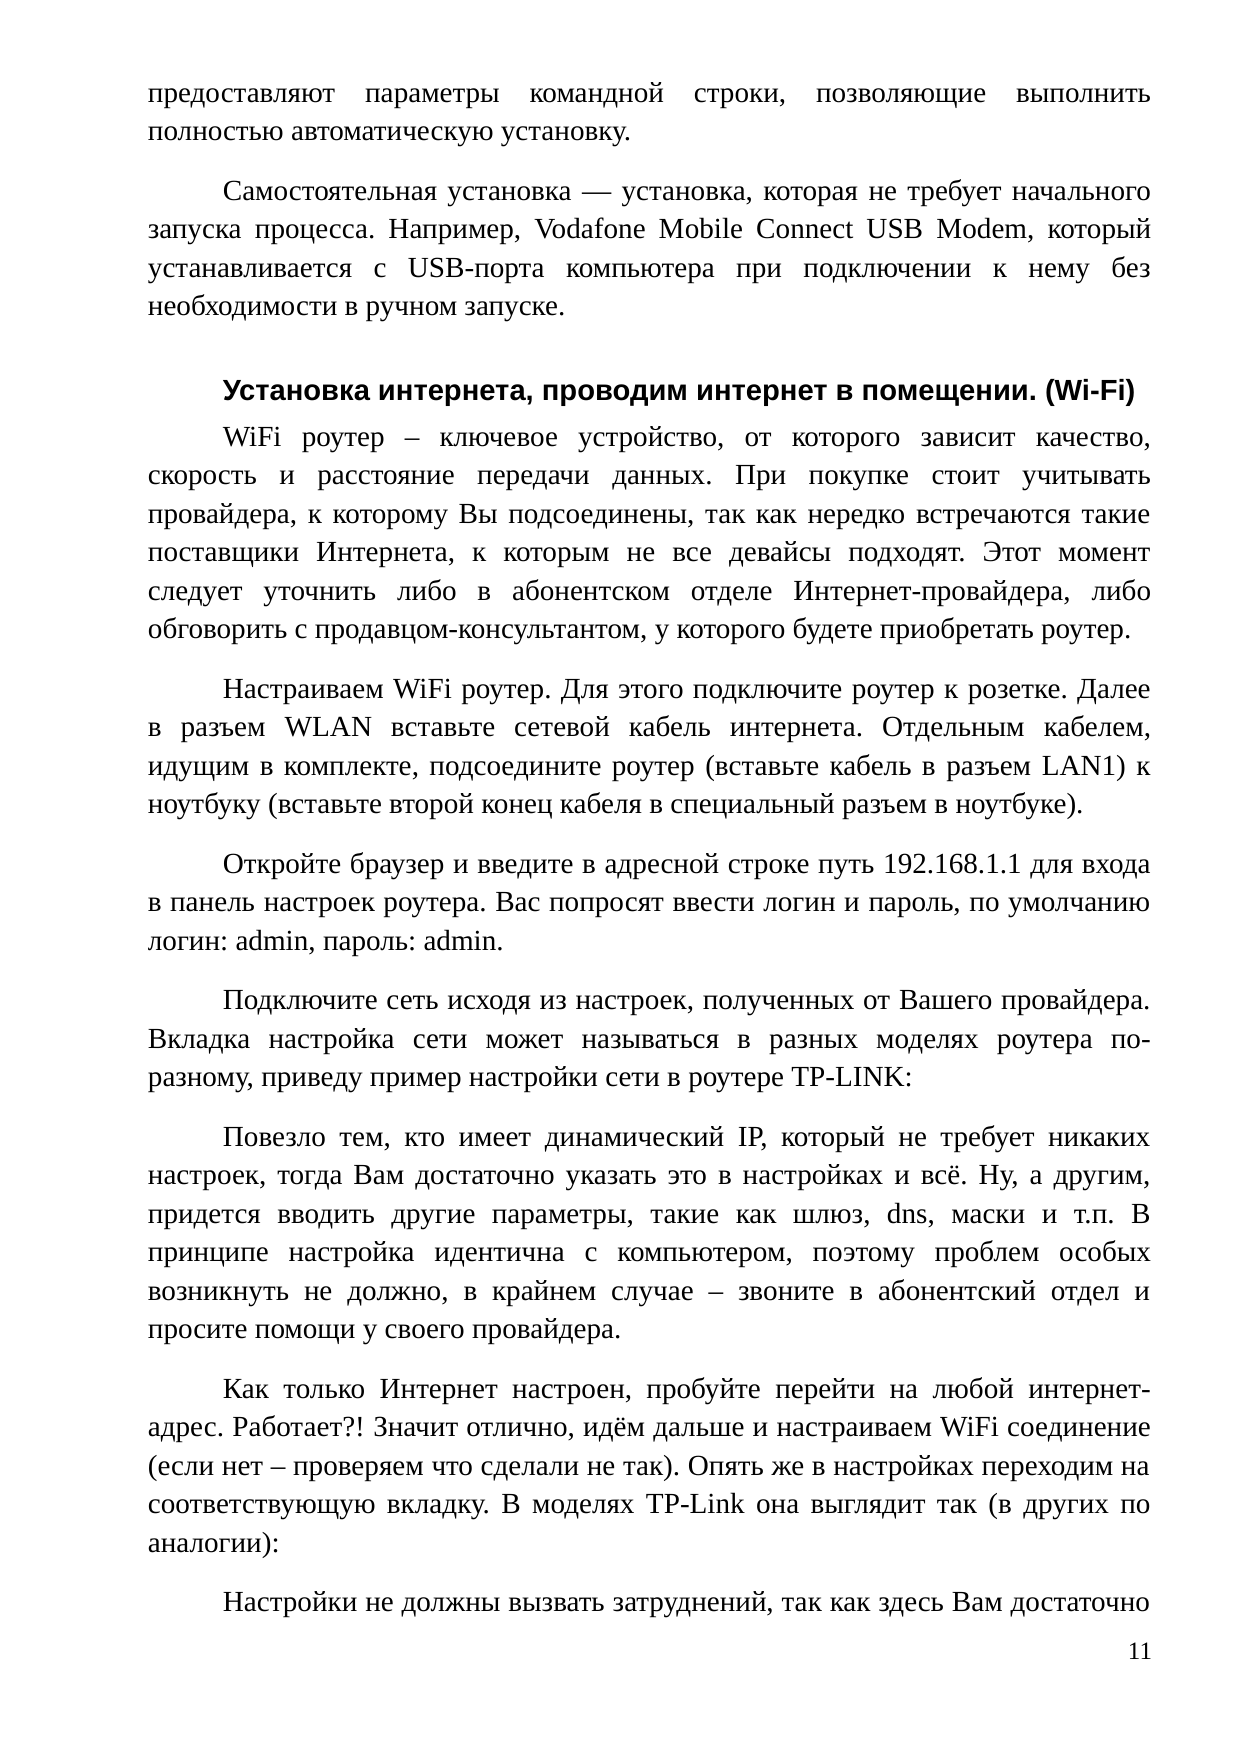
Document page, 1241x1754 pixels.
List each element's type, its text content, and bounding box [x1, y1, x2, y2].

text Повезло тем, кто имеет динамический IP, который не требует никаких настроек, тогда Вам достаточно указать это в настройках и всё. Ну, а другим, придется вводить другие параметры, такие как шлюз, dns, маски и т.п. В принципе настройка идентична с компьютером, поэтому проблем особых возникнуть не должно, в крайнем случае – звоните в абонентский отдел и просите помощи у своего провайдера. [148, 1119, 1152, 1345]
text Откройте браузер и введите в адресной строке путь 192.168.1.1 для входа в панель настроек роутера. Вас попросят ввести логин и пароль, по умолчанию логин: admin, пароль: admin. [148, 846, 1152, 957]
text Настройки не должны вызвать затруднений, так как здесь Вам достаточно [148, 1584, 1152, 1618]
text Как только Интернет настроен, пробуйте перейти на любой интернет-адрес. Работает?! Значит отлично, идём дальше и настраиваем WiFi соединение (если нет – проверяем что сделали не так). Опять же в настройках переходим на соответствующую вкладку. В моделях TP-Link она выглядит так (в других по аналогии): [148, 1371, 1152, 1559]
text предоставляют параметры командной строки, позволяющие выполнить полностью автоматическую установку. [148, 75, 1152, 147]
text Настраиваем WiFi роутер. Для этого подключите роутер к розетке. Далее в разъем WLAN вставьте сетевой кабель интернета. Отдельным кабелем, идущим в комплекте, подсоедините роутер (вставьте кабель в разъем LAN1) к ноутбуку (вставьте второй конец кабеля в специальный разъем в ноутбуке). [148, 671, 1152, 820]
text Самостоятельная установка — установка, которая не требует начального запуска процесса. Например, Vodafone Mobile Connect USB Modem, который устанавливается с USB-порта компьютера при подключении к нему без необходимости в ручном запуске. [148, 173, 1152, 322]
text WiFi роутер – ключевое устройство, от которого зависит качество, скорость и расстояние передачи данных. При покупке стоит учитывать провайдера, к которому Вы подсоединены, так как нередко встречаются такие поставщики Интернета, к которым не все девайсы подходят. Этот момент следует уточнить либо в абонентском отделе Интернет-провайдера, либо обговорить с продавцом-консультантом, у которого будете приобретать роутер. [148, 419, 1152, 645]
subtitle Установка интернета, проводим интернет в помещении. (Wi-Fi) [148, 373, 1152, 406]
text Подключите сеть исходя из настроек, полученных от Вашего провайдера. Вкладка настройка сети может называться в разных моделях роутера по-разному, приведу пример настройки сети в роутере TP-LINK: [148, 982, 1152, 1093]
